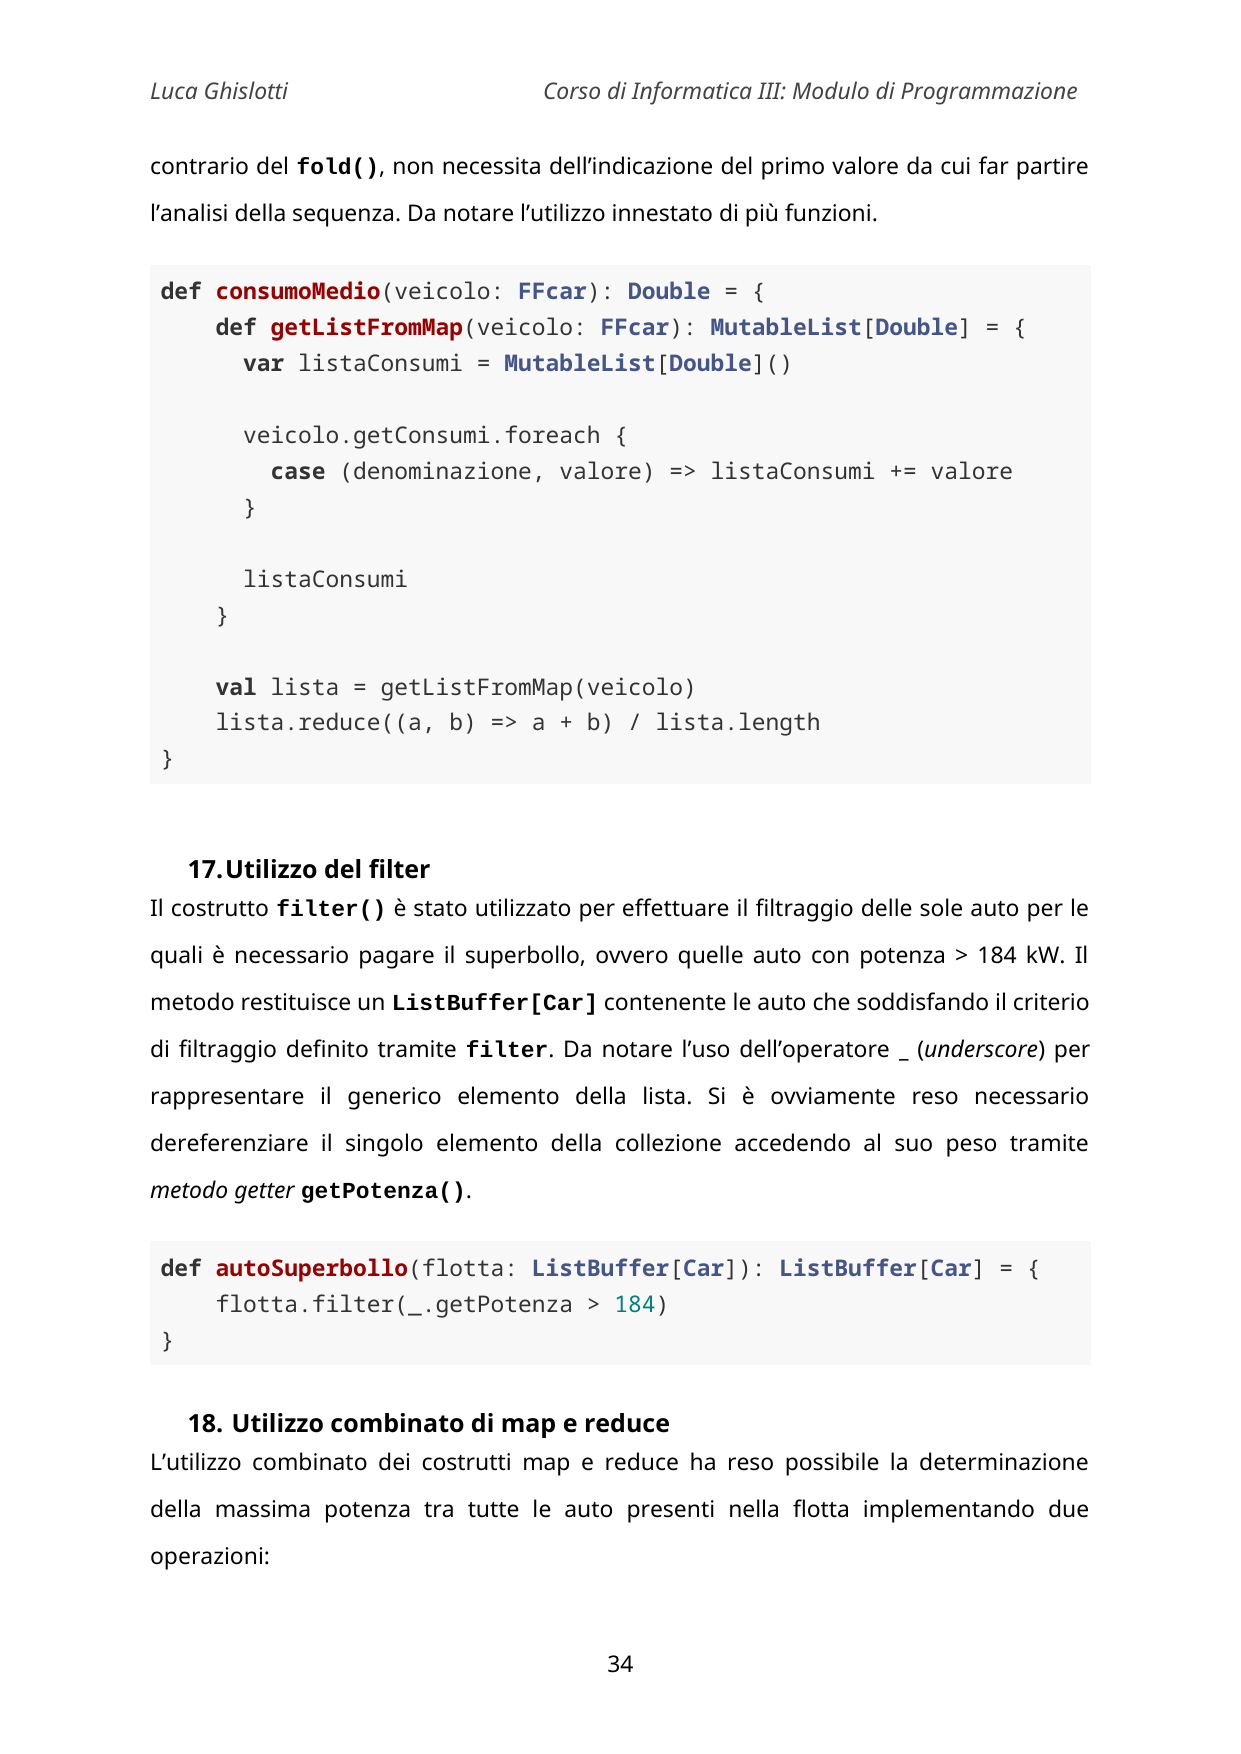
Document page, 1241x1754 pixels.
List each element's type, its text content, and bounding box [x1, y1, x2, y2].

subtitle Utilizzo combinato di map e reduce [187, 1406, 1090, 1440]
text L’utilizzo combinato dei costrutti map e reduce ha reso possibile la determinazione della massima potenza tra tutte le auto presenti nella flotta implementando due operazioni: [150, 1446, 1090, 1571]
table_header def autoSuperbollo(flotta: ListBuffer[Car]): ListBuffer[Car] = { flotta.filter(_.getPotenza > 184) } [150, 1241, 1091, 1365]
table_header def consumoMedio(veicolo: FFcar): Double = { def getListFromMap(veicolo: FFcar): MutableList[Double] = { var listaConsumi = MutableList[Double]() veicolo.getConsumi.foreach { case (denominazione, valore) => listaConsumi += valore } listaConsumi } val lista = getListFromMap(veicolo) lista.reduce((a, b) => a + b) / lista.length } [150, 265, 1091, 784]
text contrario del fold(), non necessita dell’indicazione del primo valore da cui far partire l’analisi della sequenza. Da notare l’utilizzo innestato di più funzioni. [150, 150, 1090, 228]
subtitle Utilizzo del filter [187, 852, 1090, 886]
text Il costrutto filter() è stato utilizzato per effettuare il filtraggio delle sole auto per le quali è necessario pagare il superbollo, ovvero quelle auto con potenza > 184 kW. Il metodo restituisce un ListBuffer[Car] contenente le auto che soddisfando il criterio di filtraggio definito tramite filter. Da notare l’uso dell’operatore _ (underscore) per rappresentare il generico elemento della lista. Si è ovviamente reso necessario dereferenziare il singolo elemento della collezione accedendo al suo peso tramite metodo getter getPotenza(). [150, 892, 1090, 1205]
